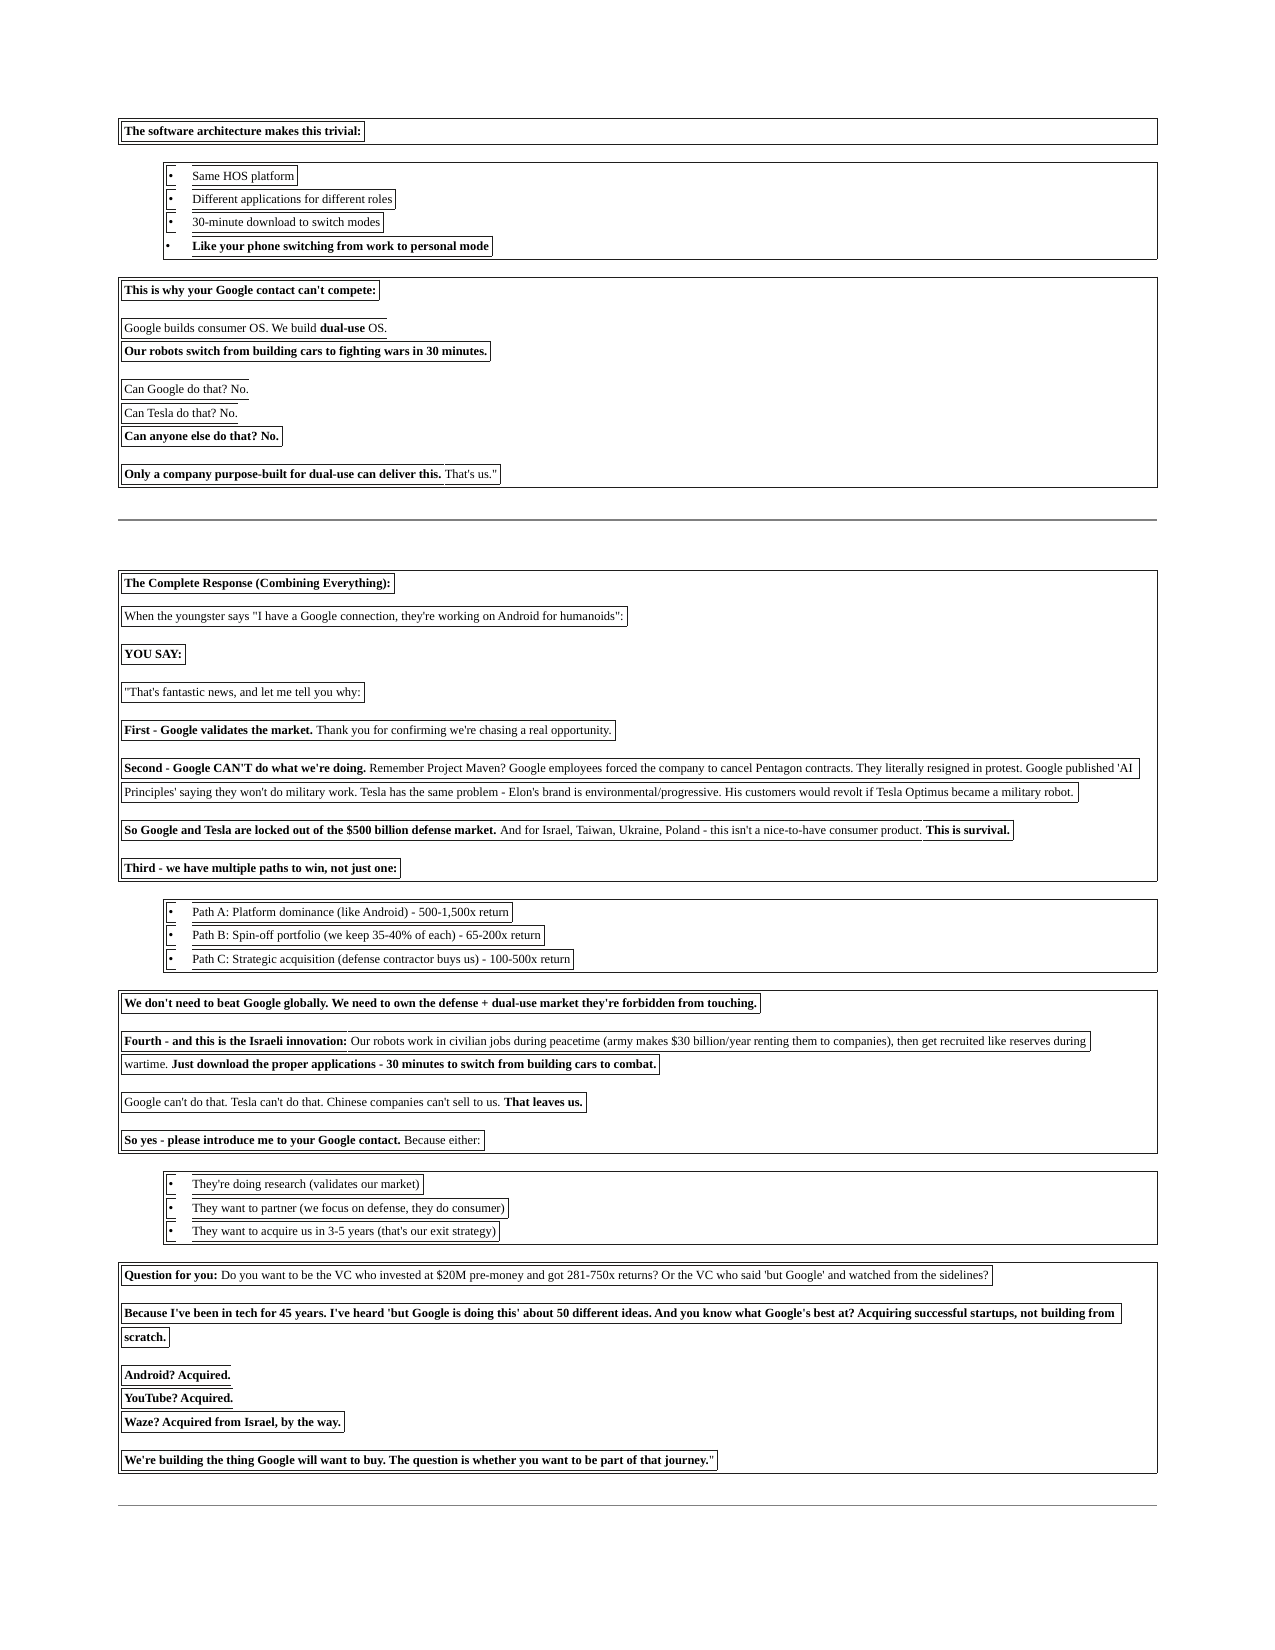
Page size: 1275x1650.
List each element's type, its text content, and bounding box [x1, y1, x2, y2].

text The software architecture makes this trivial: [119, 119, 1157, 144]
list Path B: Spin-off portfolio (we keep 35-40% of each) - 65-200x return [164, 922, 1157, 946]
text This is why your Google contact can't compete: [119, 278, 1157, 300]
text So yes - please introduce me to your Google contact. Because either: [119, 1127, 1157, 1153]
text We're building the thing Google will want to buy. The question is whether you want to be part of that journey." [119, 1446, 1157, 1473]
text Because I've been in tech for 45 years. I've heard 'but Google is doing this' about 50 different ideas. And you know what Google's best at? Acquiring successful startups, not building from scratch. [119, 1300, 1157, 1347]
text First - Google validates the market. Thank you for confirming we're chasing a real opportunity. [119, 717, 1157, 741]
text Fourth - and this is the Israeli innovation: Our robots work in civilian jobs during peacetime (army makes $30 billion/year renting them to companies), then get recruited like reserves during wartime. Just download the proper applications - 30 minutes to switch from building cars to combat. [119, 1028, 1157, 1074]
text Google builds consumer OS. We build dual-use OS. Our robots switch from building cars to fighting wars in 30 minutes. [119, 314, 1157, 361]
text So Google and Tesla are locked out of the $500 billion defense market. And for Israel, Taiwan, Ukraine, Poland - this isn't a nice-to-have consumer product. This is survival. [119, 817, 1157, 840]
text "That's fantastic news, and let me tell you why: [119, 679, 1157, 702]
list Path A: Platform dominance (like Android) - 500-1,500x return [164, 900, 1157, 922]
list Different applications for different roles [164, 186, 1157, 209]
text When the youngster says "I have a Google connection, they're working on Android for humanoids": [119, 603, 1157, 626]
text Question for you: Do you want to be the VC who invested at $20M pre-money and got 281-750x returns? Or the VC who said 'but Google' and watched from the sidelines? [119, 1263, 1157, 1286]
list Path C: Strategic acquisition (defense contractor buys us) - 100-500x return [164, 946, 1157, 972]
list They want to partner (we focus on defense, they do consumer) [164, 1194, 1157, 1218]
text Second - Google CAN'T do what we're doing. Remember Project Maven? Google employees forced the company to cancel Pentagon contracts. They literally resigned in protest. Google published 'AI Principles' saying they won't do military work. Tesla has the same problem - Elon's brand is environmental/progressive. His customers would revolt if Tesla Optimus became a military robot. [119, 755, 1157, 802]
text Can Google do that? No. Can Tesla do that? No. Can anyone else do that? No. [119, 376, 1157, 446]
list They're doing research (validates our market) [164, 1172, 1157, 1194]
list They want to acquire us in 3-5 years (that's our exit strategy) [164, 1218, 1157, 1244]
subtitle The Complete Response (Combining Everything): [119, 571, 1157, 593]
list Like your phone switching from work to personal mode [164, 232, 1157, 259]
text Only a company purpose-built for dual-use can deliver this. That's us." [119, 461, 1157, 487]
list Same HOS platform [164, 163, 1157, 186]
text Google can't do that. Tesla can't do that. Chinese companies can't sell to us. That leaves us. [119, 1089, 1157, 1112]
text Third - we have multiple paths to win, not just one: [119, 854, 1157, 881]
text YOU SAY: [119, 641, 1157, 664]
text We don't need to beat Google globally. We need to own the defense + dual-use market they're forbidden from touching. [119, 991, 1157, 1013]
text Android? Acquired. YouTube? Acquired. Waze? Acquired from Israel, by the way. [119, 1362, 1157, 1432]
list 30-minute download to switch modes [164, 209, 1157, 232]
